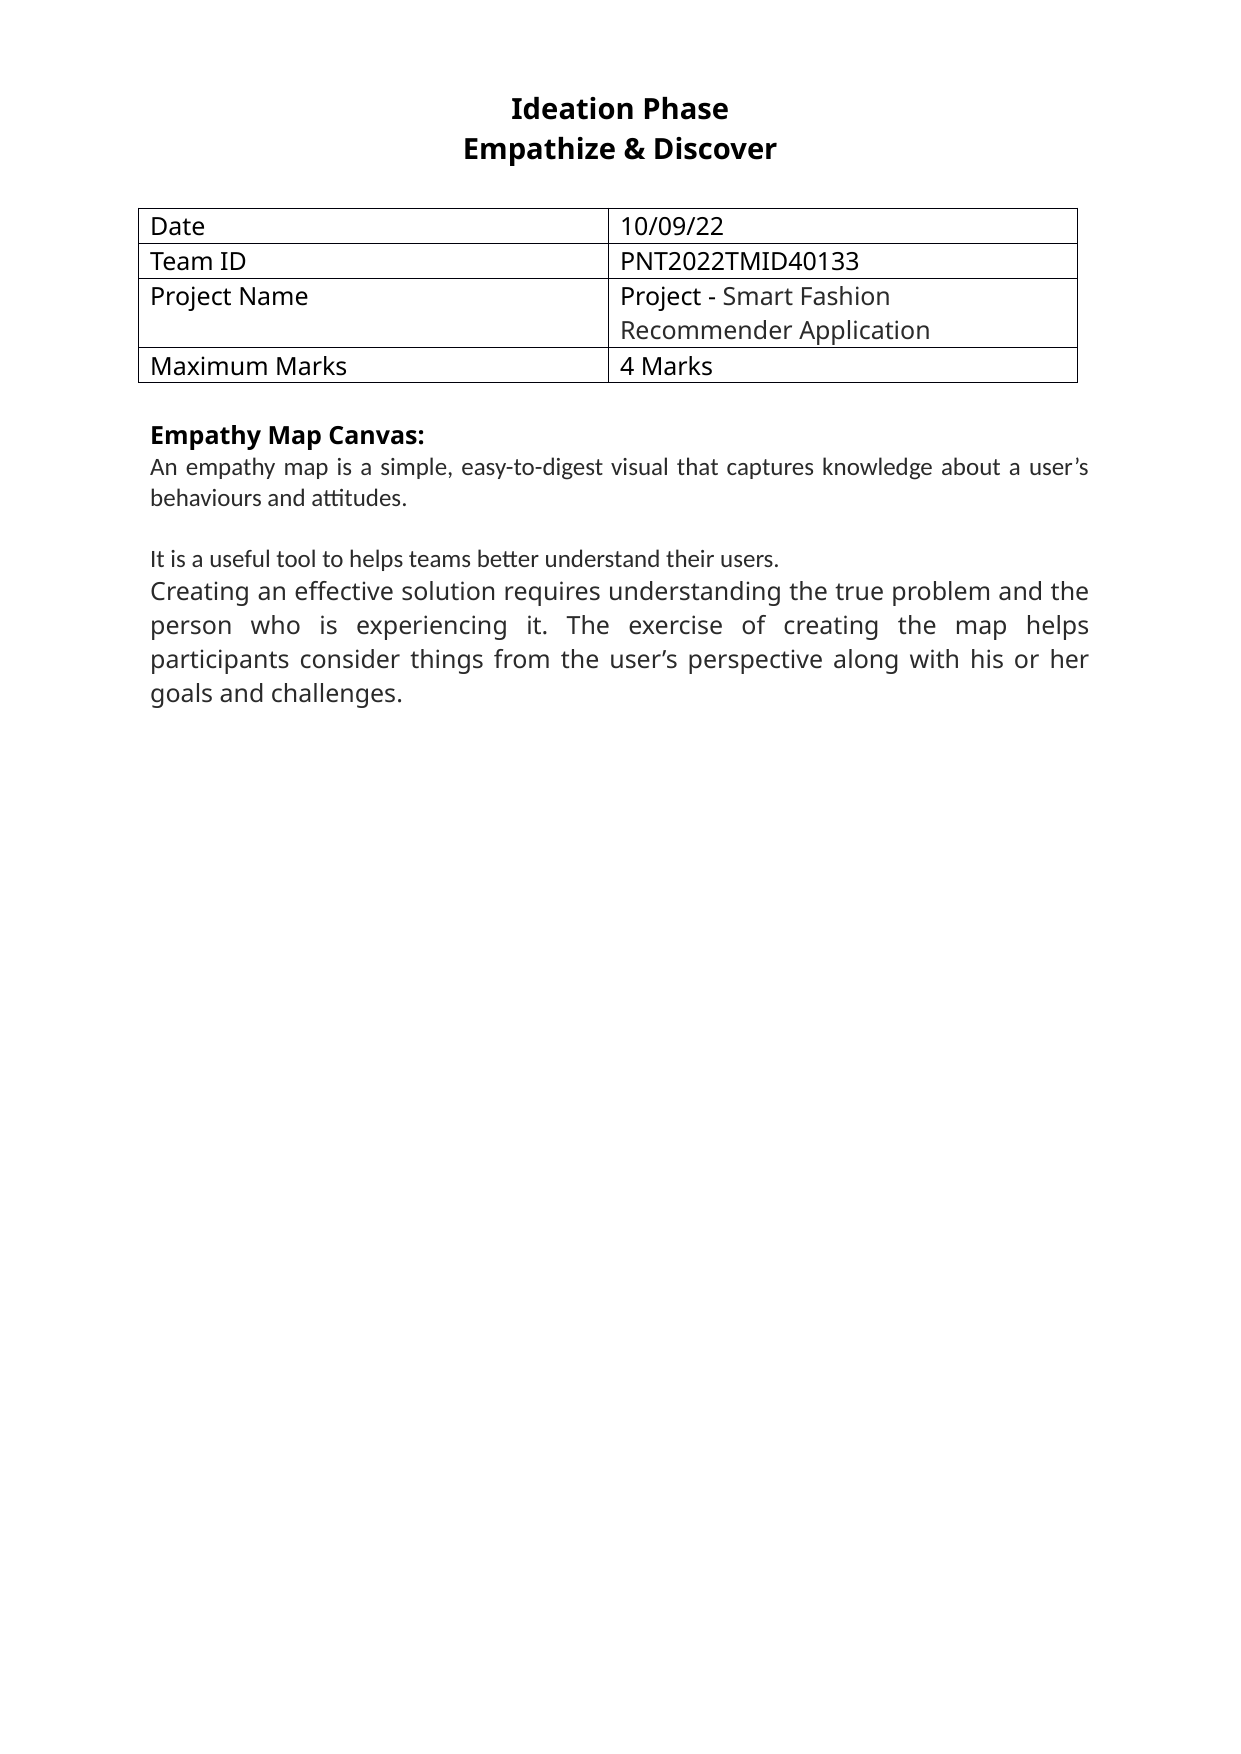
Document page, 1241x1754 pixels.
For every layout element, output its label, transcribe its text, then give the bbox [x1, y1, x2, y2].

table_header 10/09/22 [609, 209, 1077, 243]
text Empathy Map Canvas: [150, 417, 1090, 451]
table_header Date [139, 209, 608, 243]
table_cell Maximum Marks [139, 348, 608, 382]
table_cell Project Name [139, 279, 608, 347]
table_cell PNT2022TMID40133 [609, 244, 1077, 278]
text Ideation Phase [150, 89, 1090, 128]
text Creating an effective solution requires understanding the true problem and the person who is experiencing it. The exercise of creating the map helps participants consider things from the user’s perspective along with his or her goals and challenges. [150, 573, 1090, 710]
text It is a useful tool to helps teams better understand their users. [150, 543, 1090, 573]
text An empathy map is a simple, easy-to-digest visual that captures knowledge about a user’s behaviours and attitudes. [150, 451, 1090, 512]
table_cell 4 Marks [609, 348, 1077, 382]
text Empathize & Discover [150, 128, 1090, 168]
table_cell Team ID [139, 244, 608, 278]
table_cell Project - Smart Fashion Recommender Application [609, 279, 1077, 347]
